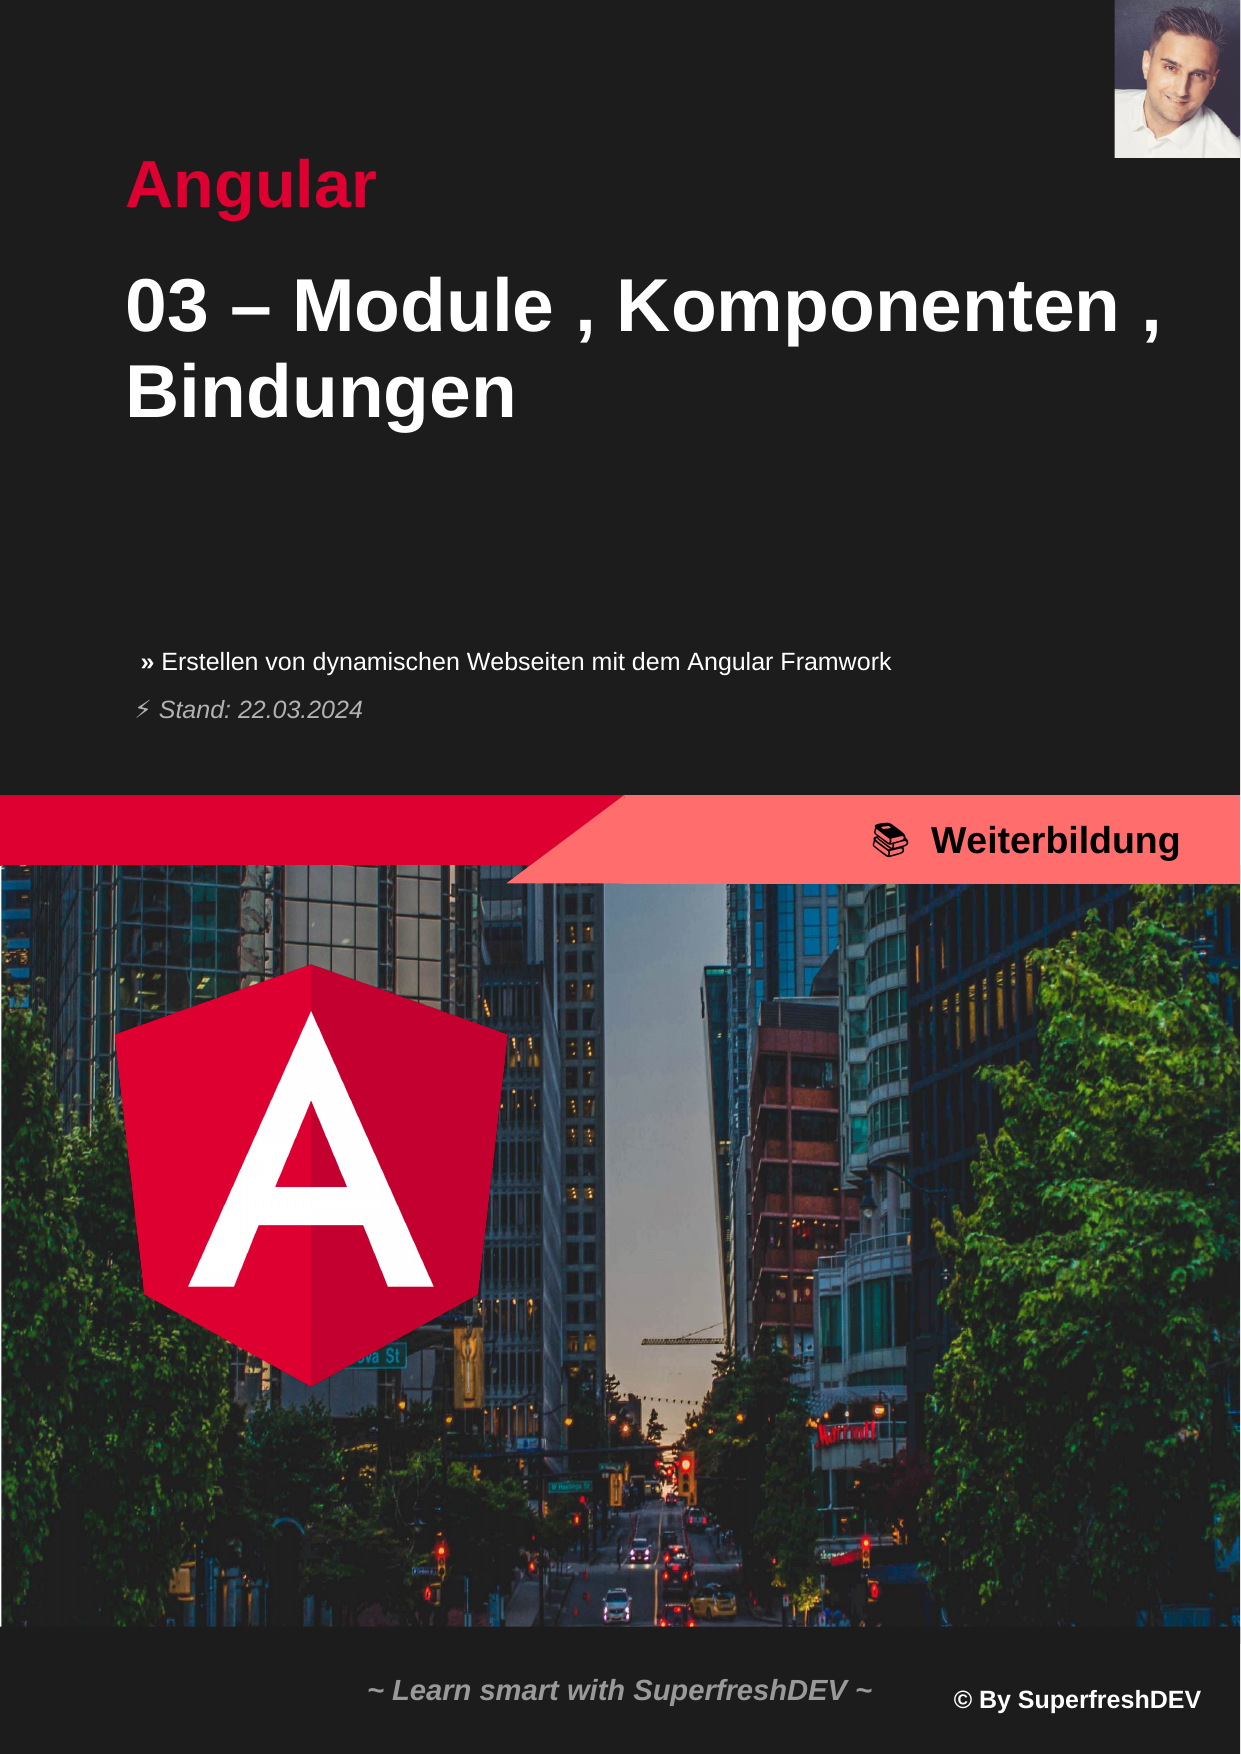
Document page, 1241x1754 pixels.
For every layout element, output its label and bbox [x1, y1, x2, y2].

picture [1, 865, 1241, 1626]
picture [1114, 0, 1241, 158]
